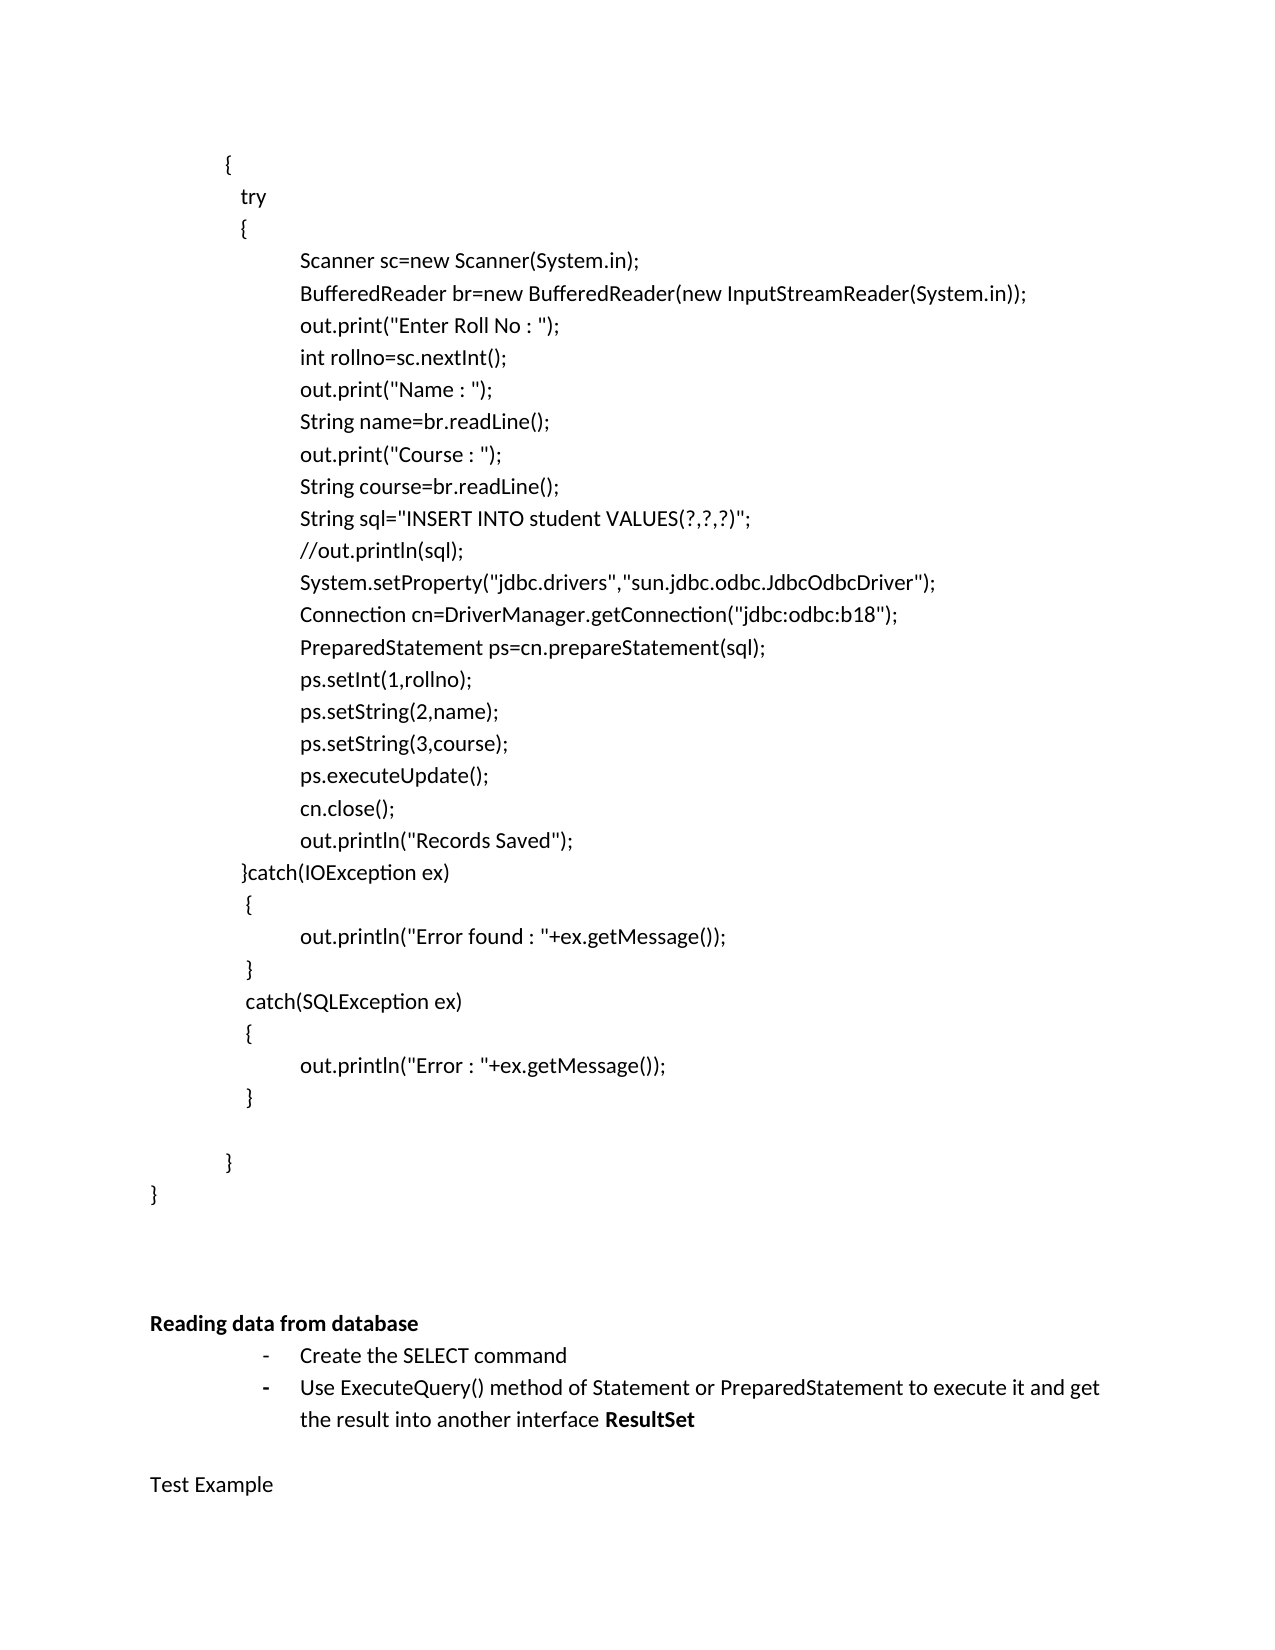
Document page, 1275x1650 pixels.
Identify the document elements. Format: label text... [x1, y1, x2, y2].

list Use ExecuteQuery() method of Statement or PreparedStatement to execute it and get the result into another interface ResultSet [262, 1373, 1125, 1433]
text String course=br.readLine(); [150, 472, 1125, 500]
text } [150, 1148, 1125, 1176]
text cn.close(); [150, 794, 1125, 822]
text } [150, 955, 1125, 983]
text System.setProperty("jdbc.drivers","sun.jdbc.odbc.JdbcOdbcDriver"); [150, 568, 1125, 596]
text out.println("Error : "+ex.getMessage()); [150, 1051, 1125, 1079]
text { [150, 214, 1125, 242]
text out.print("Enter Roll No : "); [150, 311, 1125, 339]
text String name=br.readLine(); [150, 407, 1125, 436]
list Create the SELECT command [262, 1341, 1125, 1369]
text { [150, 150, 1125, 178]
text //out.println(sql); [150, 536, 1125, 564]
text Test Example [150, 1470, 1125, 1498]
text int rollno=sc.nextInt(); [150, 343, 1125, 371]
text Scanner sc=new Scanner(System.in); [150, 247, 1125, 274]
text out.print("Course : "); [150, 440, 1125, 468]
text Connection cn=DriverManager.getConnection("jdbc:odbc:b18"); [150, 601, 1125, 629]
text } [150, 1180, 1125, 1208]
text out.print("Name : "); [150, 375, 1125, 403]
text ps.setString(2,name); [150, 697, 1125, 725]
text BufferedReader br=new BufferedReader(new InputStreamReader(System.in)); [150, 279, 1125, 307]
text ps.executeUpdate(); [150, 762, 1125, 789]
text } [150, 1083, 1125, 1111]
text catch(SQLException ex) [150, 987, 1125, 1015]
text try [150, 182, 1125, 210]
text }catch(IOException ex) [150, 858, 1125, 886]
text String sql="INSERT INTO student VALUES(?,?,?)"; [150, 504, 1125, 532]
text ps.setString(3,course); [150, 729, 1125, 757]
text { [150, 890, 1125, 918]
text { [150, 1019, 1125, 1047]
text Reading data from database [150, 1309, 1125, 1337]
text out.println("Records Saved"); [150, 826, 1125, 854]
text PreparedStatement ps=cn.prepareStatement(sql); [150, 633, 1125, 661]
text out.println("Error found : "+ex.getMessage()); [150, 922, 1125, 951]
text ps.setInt(1,rollno); [150, 665, 1125, 693]
